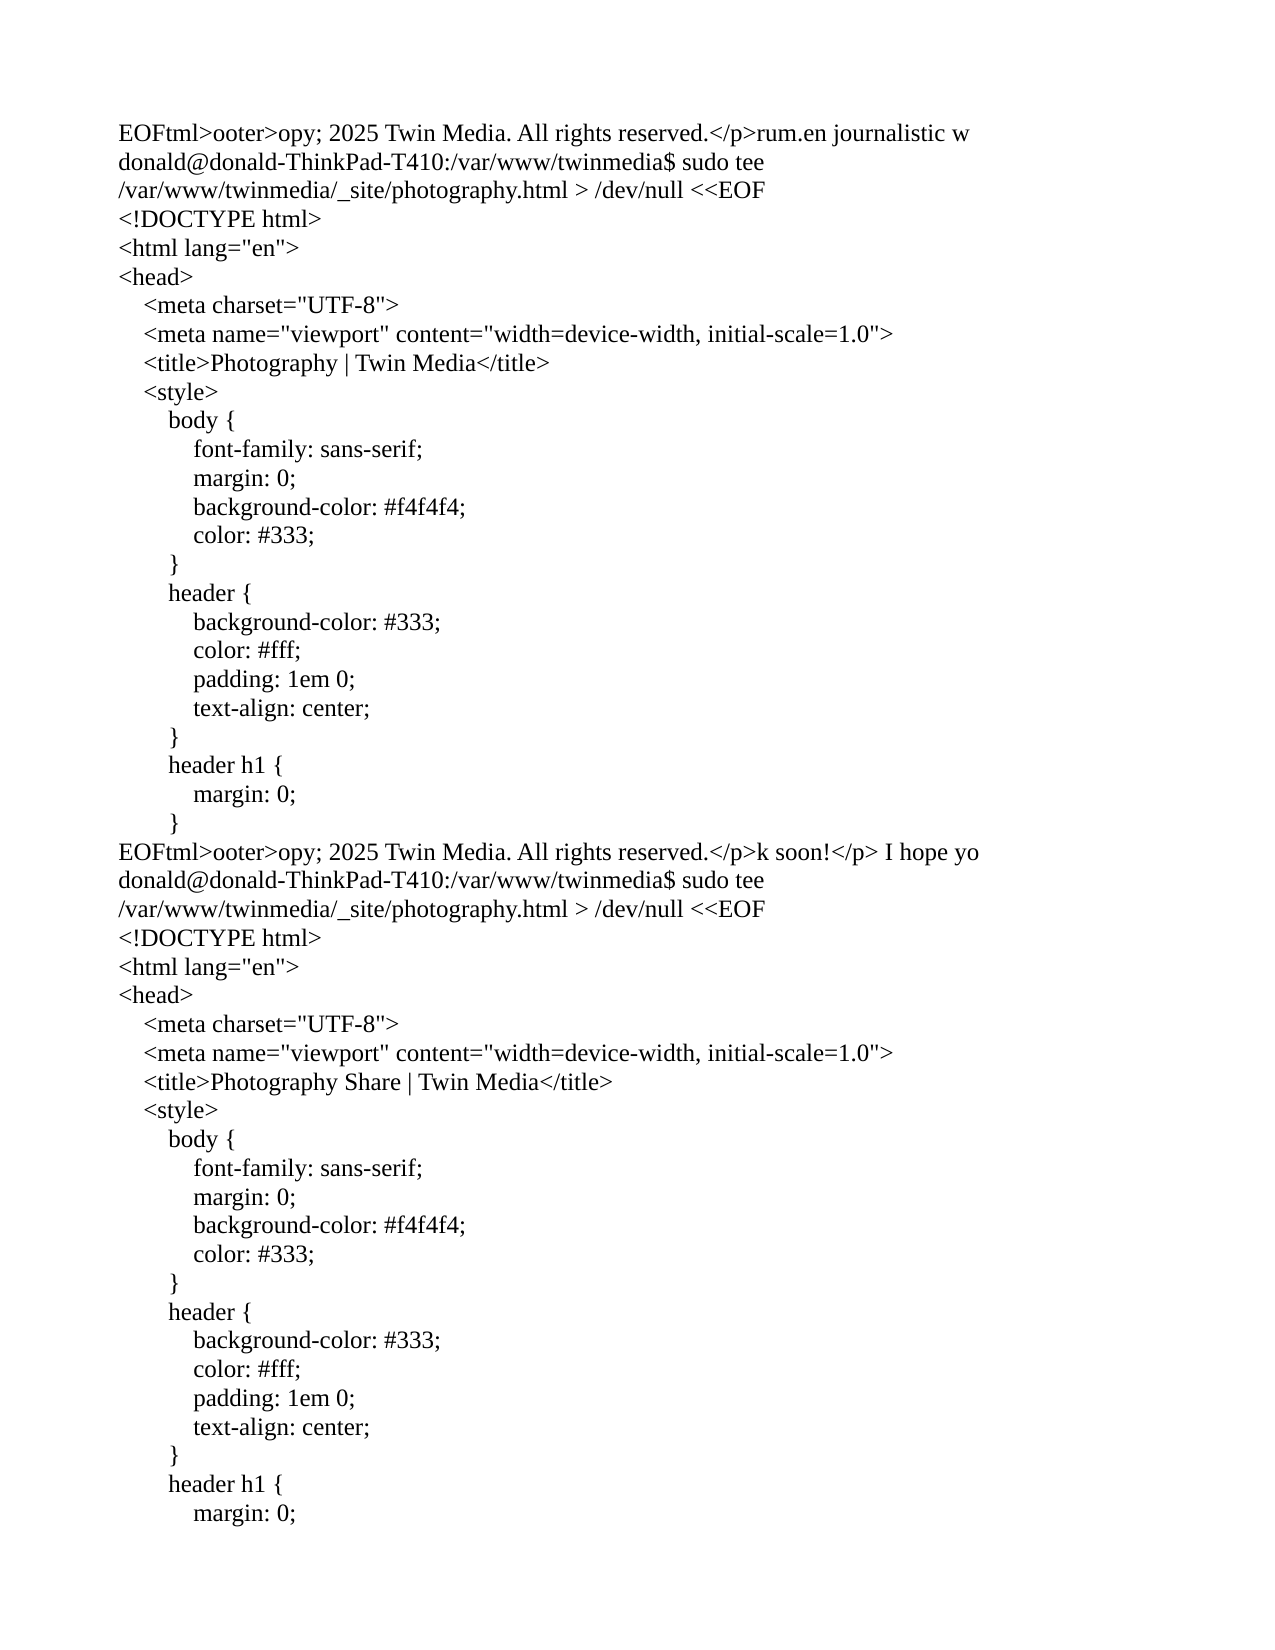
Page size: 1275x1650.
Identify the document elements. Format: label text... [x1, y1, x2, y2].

text background-color: #333; [118, 1326, 1157, 1354]
text EOFtml>ooter>opy; 2025 Twin Media. All rights reserved.</p>rum.en journalistic w [118, 118, 1157, 147]
text background-color: #333; [118, 607, 1157, 636]
text <!DOCTYPE html> [118, 923, 1157, 952]
text } [118, 1268, 1157, 1297]
text <title>Photography Share | Twin Media</title> [118, 1067, 1157, 1096]
text header h1 { [118, 1469, 1157, 1498]
text background-color: #f4f4f4; [118, 1211, 1157, 1239]
text font-family: sans-serif; [118, 1153, 1157, 1182]
text <style> [118, 1096, 1157, 1124]
text color: #fff; [118, 636, 1157, 664]
text donald@donald-ThinkPad-T410:/var/www/twinmedia$ sudo tee /var/www/twinmedia/_site/photography.html > /dev/null <<EOF [118, 147, 1157, 204]
text <meta charset="UTF-8"> [118, 291, 1157, 319]
text donald@donald-ThinkPad-T410:/var/www/twinmedia$ sudo tee /var/www/twinmedia/_site/photography.html > /dev/null <<EOF [118, 866, 1157, 923]
text <meta charset="UTF-8"> [118, 1009, 1157, 1038]
text font-family: sans-serif; [118, 434, 1157, 463]
text EOFtml>ooter>opy; 2025 Twin Media. All rights reserved.</p>k soon!</p> I hope yo [118, 837, 1157, 866]
text margin: 0; [118, 463, 1157, 492]
text color: #fff; [118, 1354, 1157, 1383]
text <html lang="en"> [118, 952, 1157, 981]
text color: #333; [118, 521, 1157, 549]
text <meta name="viewport" content="width=device-width, initial-scale=1.0"> [118, 319, 1157, 348]
text margin: 0; [118, 1498, 1157, 1527]
text text-align: center; [118, 693, 1157, 722]
text } [118, 1441, 1157, 1469]
text } [118, 722, 1157, 751]
text body { [118, 1124, 1157, 1153]
text color: #333; [118, 1239, 1157, 1268]
text <title>Photography | Twin Media</title> [118, 348, 1157, 377]
text <!DOCTYPE html> [118, 204, 1157, 233]
text header { [118, 1297, 1157, 1326]
text margin: 0; [118, 1182, 1157, 1211]
text text-align: center; [118, 1412, 1157, 1441]
text header { [118, 578, 1157, 607]
text margin: 0; [118, 779, 1157, 808]
text padding: 1em 0; [118, 664, 1157, 693]
text <html lang="en"> [118, 233, 1157, 262]
text } [118, 549, 1157, 578]
text background-color: #f4f4f4; [118, 492, 1157, 521]
text <style> [118, 377, 1157, 406]
text <head> [118, 981, 1157, 1009]
text <meta name="viewport" content="width=device-width, initial-scale=1.0"> [118, 1038, 1157, 1067]
text <head> [118, 262, 1157, 291]
text } [118, 808, 1157, 837]
text body { [118, 406, 1157, 434]
text padding: 1em 0; [118, 1383, 1157, 1412]
text header h1 { [118, 751, 1157, 779]
